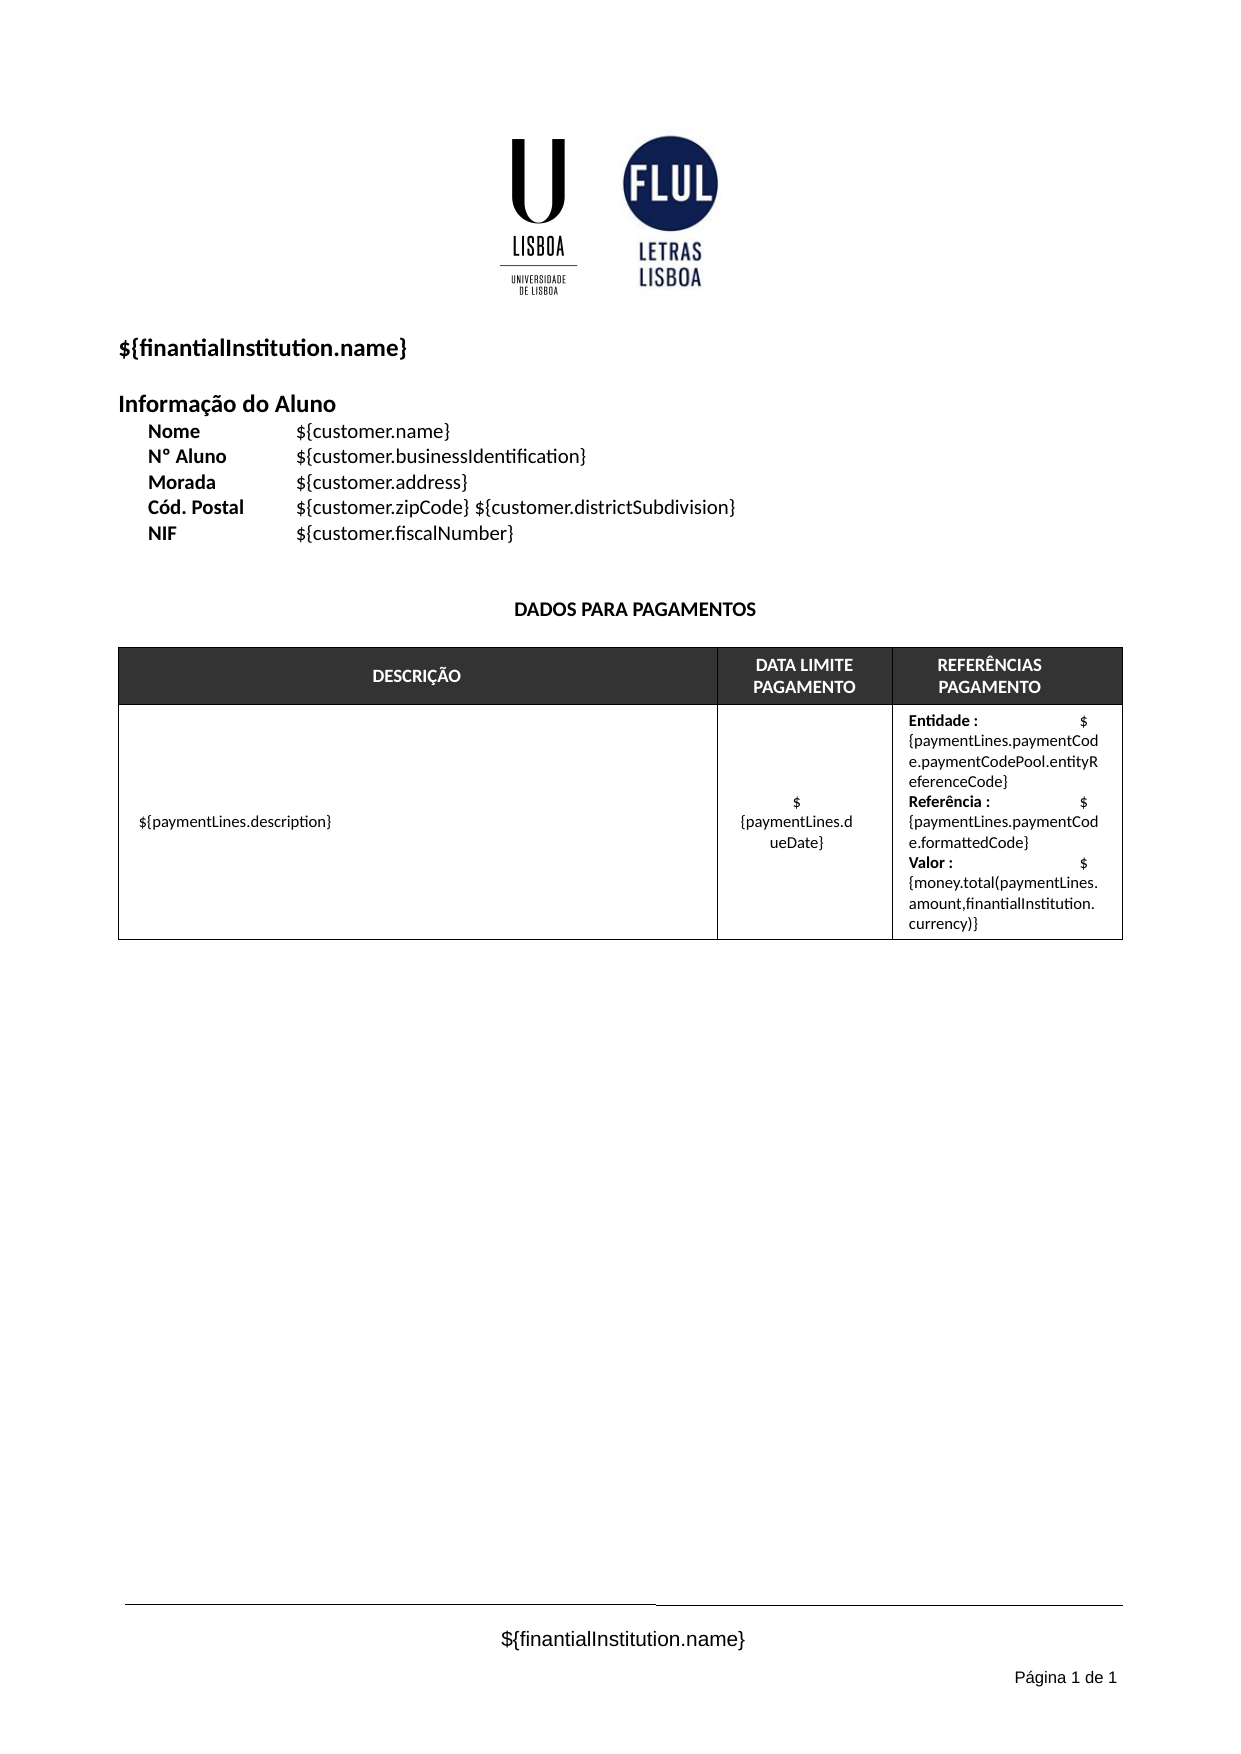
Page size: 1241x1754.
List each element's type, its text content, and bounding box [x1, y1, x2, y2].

table_cell ${paymentLines.dueDate} [718, 705, 892, 939]
table_cell Entidade : ${paymentLines.paymentCode.paymentCodePool.entityReferenceCode} Referência : ${paymentLines.paymentCode.formattedCode} Valor : ${money.total(paymentLines.amount,finantialInstitution.currency)} [893, 705, 1122, 939]
text NIF ${customer.fiscalNumber} [148, 520, 1122, 545]
table_header DESCRIÇÃO [119, 648, 717, 704]
text Nº Aluno ${customer.businessIdentification} [148, 444, 1122, 469]
table_cell ${paymentLines.description} [119, 705, 717, 939]
text Cód. Postal ${customer.zipCode} ${customer.districtSubdivision} [148, 494, 1122, 520]
table_header REFERÊNCIAS PAGAMENTO [893, 648, 1122, 704]
table_header DATA LIMITE PAGAMENTO [718, 648, 892, 704]
text Morada ${customer.address} [148, 469, 1122, 494]
text Nome ${customer.name} [148, 418, 1122, 444]
text Informação do Aluno [118, 388, 1122, 418]
picture [480, 128, 755, 298]
text ${finantialInstitution.name} [118, 332, 1122, 362]
text DADOS PARA PAGAMENTOS [148, 596, 1122, 622]
